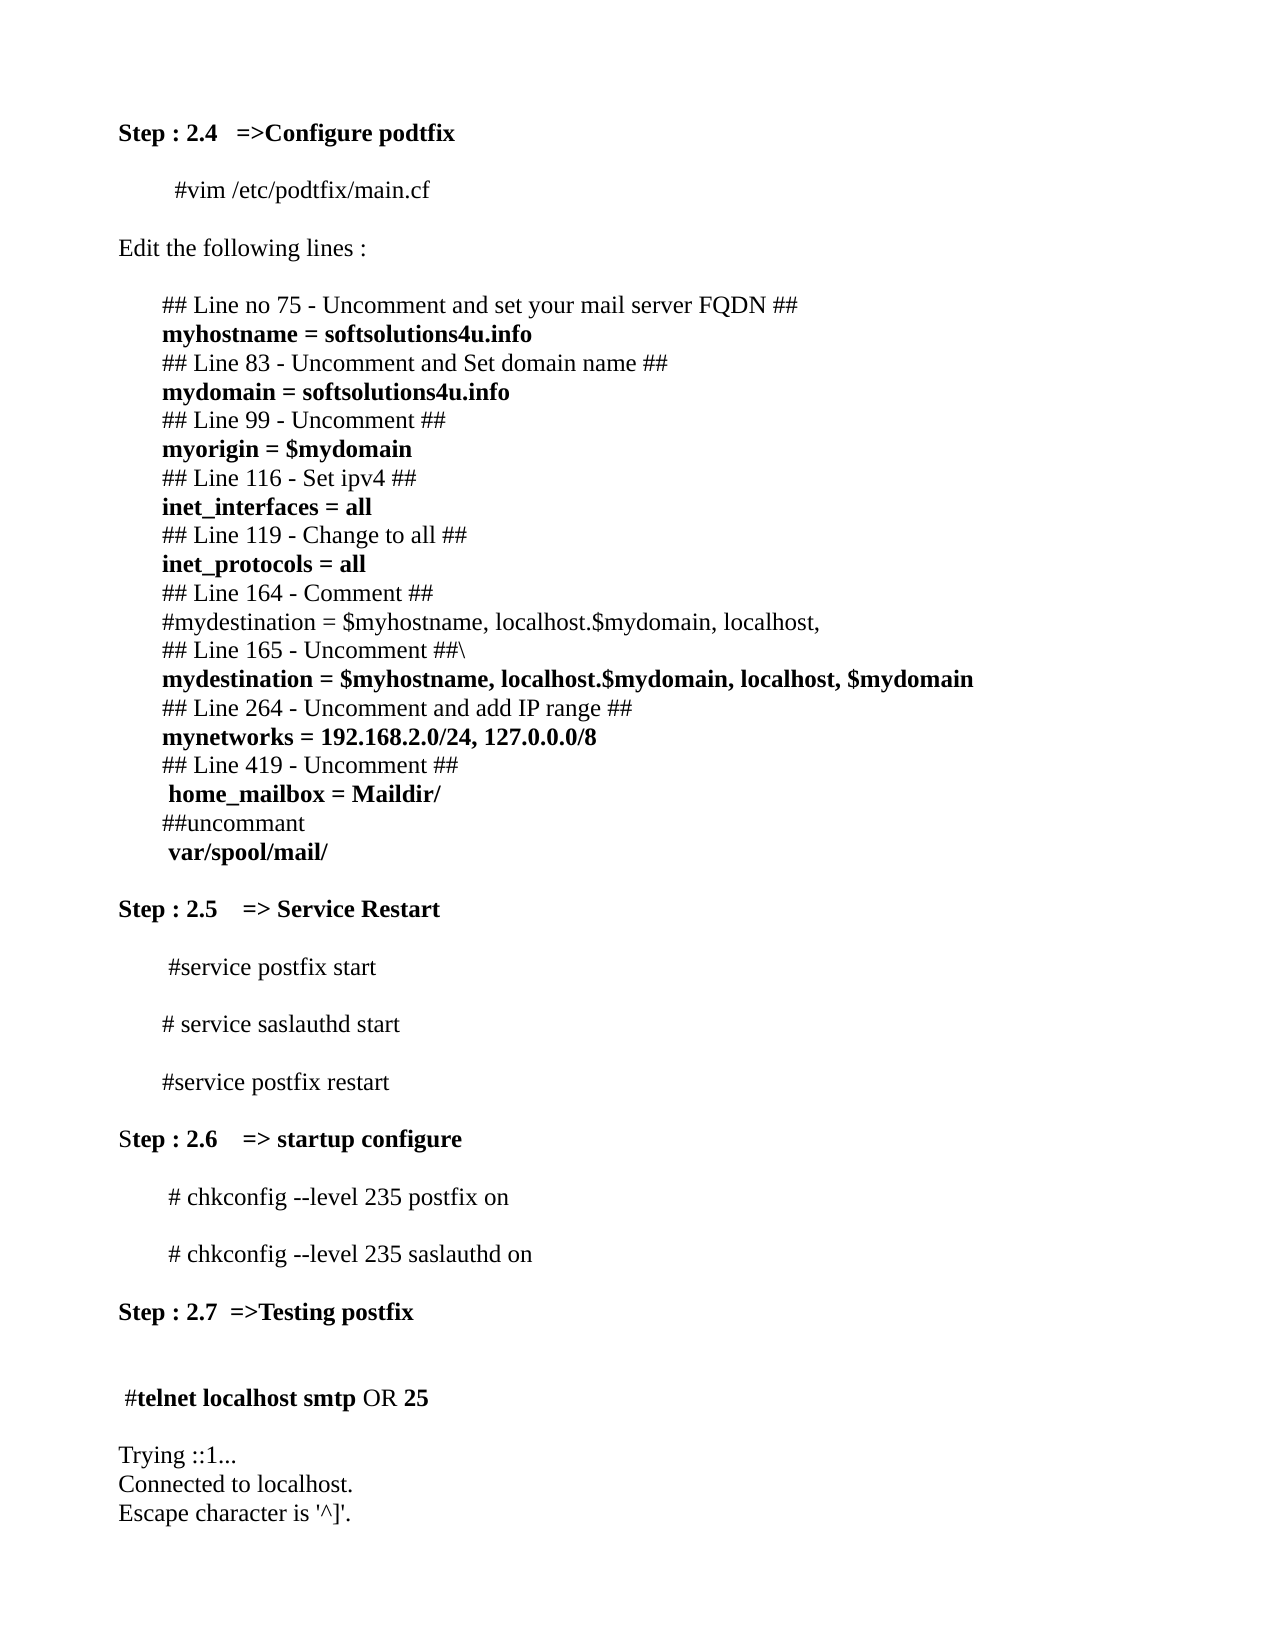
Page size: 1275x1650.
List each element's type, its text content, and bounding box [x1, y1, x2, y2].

text # service saslauthd start [118, 1009, 1157, 1038]
text ## Line 116 - Set ipv4 ## [118, 463, 1157, 492]
text # chkconfig --level 235 saslauthd on [118, 1239, 1157, 1268]
text mydestination = $myhostname, localhost.$mydomain, localhost, $mydomain [118, 664, 1157, 693]
text ## Line 165 - Uncomment ##\ [118, 636, 1157, 664]
text inet_protocols = all [118, 549, 1157, 578]
text #mydestination = $myhostname, localhost.$mydomain, localhost, [118, 607, 1157, 636]
text # chkconfig --level 235 postfix on [118, 1182, 1157, 1211]
text Step : 2.5 => Service Restart [118, 894, 1157, 923]
text ## Line 164 - Comment ## [118, 578, 1157, 607]
text #service postfix restart [118, 1067, 1157, 1096]
text mynetworks = 192.168.2.0/24, 127.0.0.0/8 [118, 722, 1157, 751]
text ## Line 119 - Change to all ## [118, 521, 1157, 549]
text ## Line 99 - Uncomment ## [118, 406, 1157, 434]
text Escape character is '^]'. [118, 1498, 1157, 1527]
text ## Line no 75 - Uncomment and set your mail server FQDN ## [118, 291, 1157, 319]
text Trying ::1... [118, 1441, 1157, 1469]
text myhostname = softsolutions4u.info [118, 319, 1157, 348]
text ##uncommant [118, 808, 1157, 837]
text ## Line 83 - Uncomment and Set domain name ## [118, 348, 1157, 377]
text ## Line 264 - Uncomment and add IP range ## [118, 693, 1157, 722]
text var/spool/mail/ [118, 837, 1157, 866]
text #vim /etc/podtfix/main.cf [118, 176, 1157, 204]
text Edit the following lines : [118, 233, 1157, 262]
text Connected to localhost. [118, 1469, 1157, 1498]
text Step : 2.4 =>Configure podtfix [118, 118, 1157, 147]
text #service postfix start [118, 952, 1157, 981]
text #telnet localhost smtp OR 25 [118, 1383, 1157, 1412]
text Step : 2.7 =>Testing postfix [118, 1297, 1157, 1326]
text mydomain = softsolutions4u.info [118, 377, 1157, 406]
text myorigin = $mydomain [118, 434, 1157, 463]
text Step : 2.6 => startup configure [118, 1124, 1157, 1153]
text home_mailbox = Maildir/ [118, 779, 1157, 808]
text ## Line 419 - Uncomment ## [118, 751, 1157, 779]
text inet_interfaces = all [118, 492, 1157, 521]
